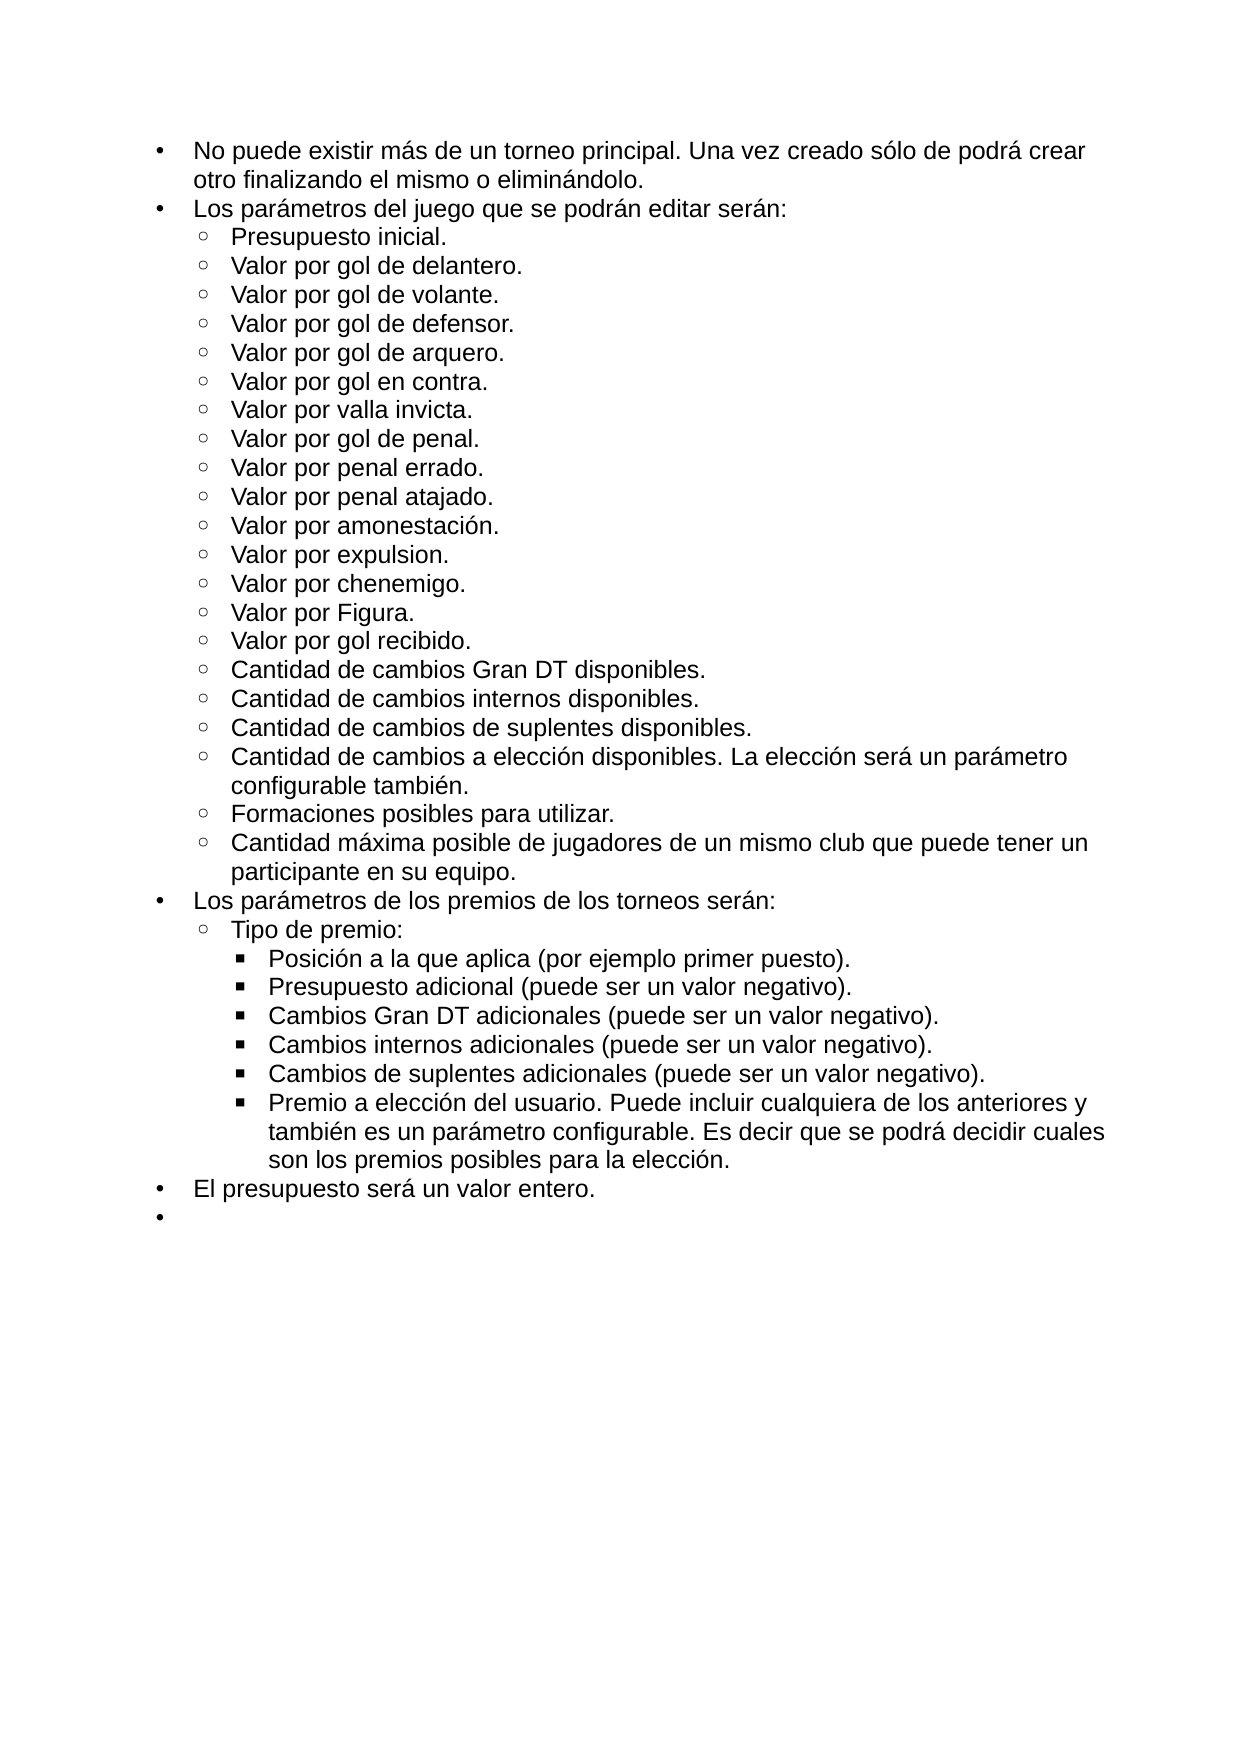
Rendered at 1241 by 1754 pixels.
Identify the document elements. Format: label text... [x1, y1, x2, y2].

list Premio a elección del usuario. Puede incluir cualquiera de los anteriores y también es un parámetro configurable. Es decir que se podrá decidir cuales son los premios posibles para la elección. [231, 1088, 1122, 1174]
list Tipo de premio: [193, 915, 1122, 943]
list Valor por gol de volante. [193, 280, 1122, 309]
list Valor por expulsion. [193, 540, 1122, 569]
list Cantidad máxima posible de jugadores de un mismo club que puede tener un participante en su equipo. [193, 828, 1122, 886]
list Posición a la que aplica (por ejemplo primer puesto). [231, 943, 1122, 972]
list Cantidad de cambios Gran DT disponibles. [193, 655, 1122, 684]
list Valor por gol en contra. [193, 367, 1122, 396]
list Cantidad de cambios internos disponibles. [193, 684, 1122, 713]
list Cantidad de cambios a elección disponibles. La elección será un parámetro configurable también. [193, 742, 1122, 799]
list Presupuesto inicial. [193, 222, 1122, 251]
list Los parámetros del juego que se podrán editar serán: [156, 193, 1122, 222]
list Valor por chenemigo. [193, 569, 1122, 597]
list Valor por gol recibido. [193, 626, 1122, 655]
list Cambios de suplentes adicionales (puede ser un valor negativo). [231, 1059, 1122, 1088]
list Cambios internos adicionales (puede ser un valor negativo). [231, 1030, 1122, 1059]
list Valor por gol de delantero. [193, 251, 1122, 280]
list El presupuesto será un valor entero. [156, 1174, 1122, 1203]
list Valor por gol de defensor. [193, 309, 1122, 338]
list Valor por Figura. [193, 597, 1122, 626]
list Los parámetros de los premios de los torneos serán: [156, 886, 1122, 915]
list No puede existir más de un torneo principal. Una vez creado sólo de podrá crear otro finalizando el mismo o eliminándolo. [156, 136, 1122, 193]
list Valor por penal errado. [193, 453, 1122, 482]
list Valor por gol de arquero. [193, 338, 1122, 367]
list Formaciones posibles para utilizar. [193, 799, 1122, 828]
list Valor por amonestación. [193, 511, 1122, 540]
list Valor por valla invicta. [193, 396, 1122, 424]
list Cantidad de cambios de suplentes disponibles. [193, 713, 1122, 742]
list Presupuesto adicional (puede ser un valor negativo). [231, 972, 1122, 1001]
list Cambios Gran DT adicionales (puede ser un valor negativo). [231, 1001, 1122, 1030]
list Valor por gol de penal. [193, 424, 1122, 453]
list Valor por penal atajado. [193, 482, 1122, 511]
